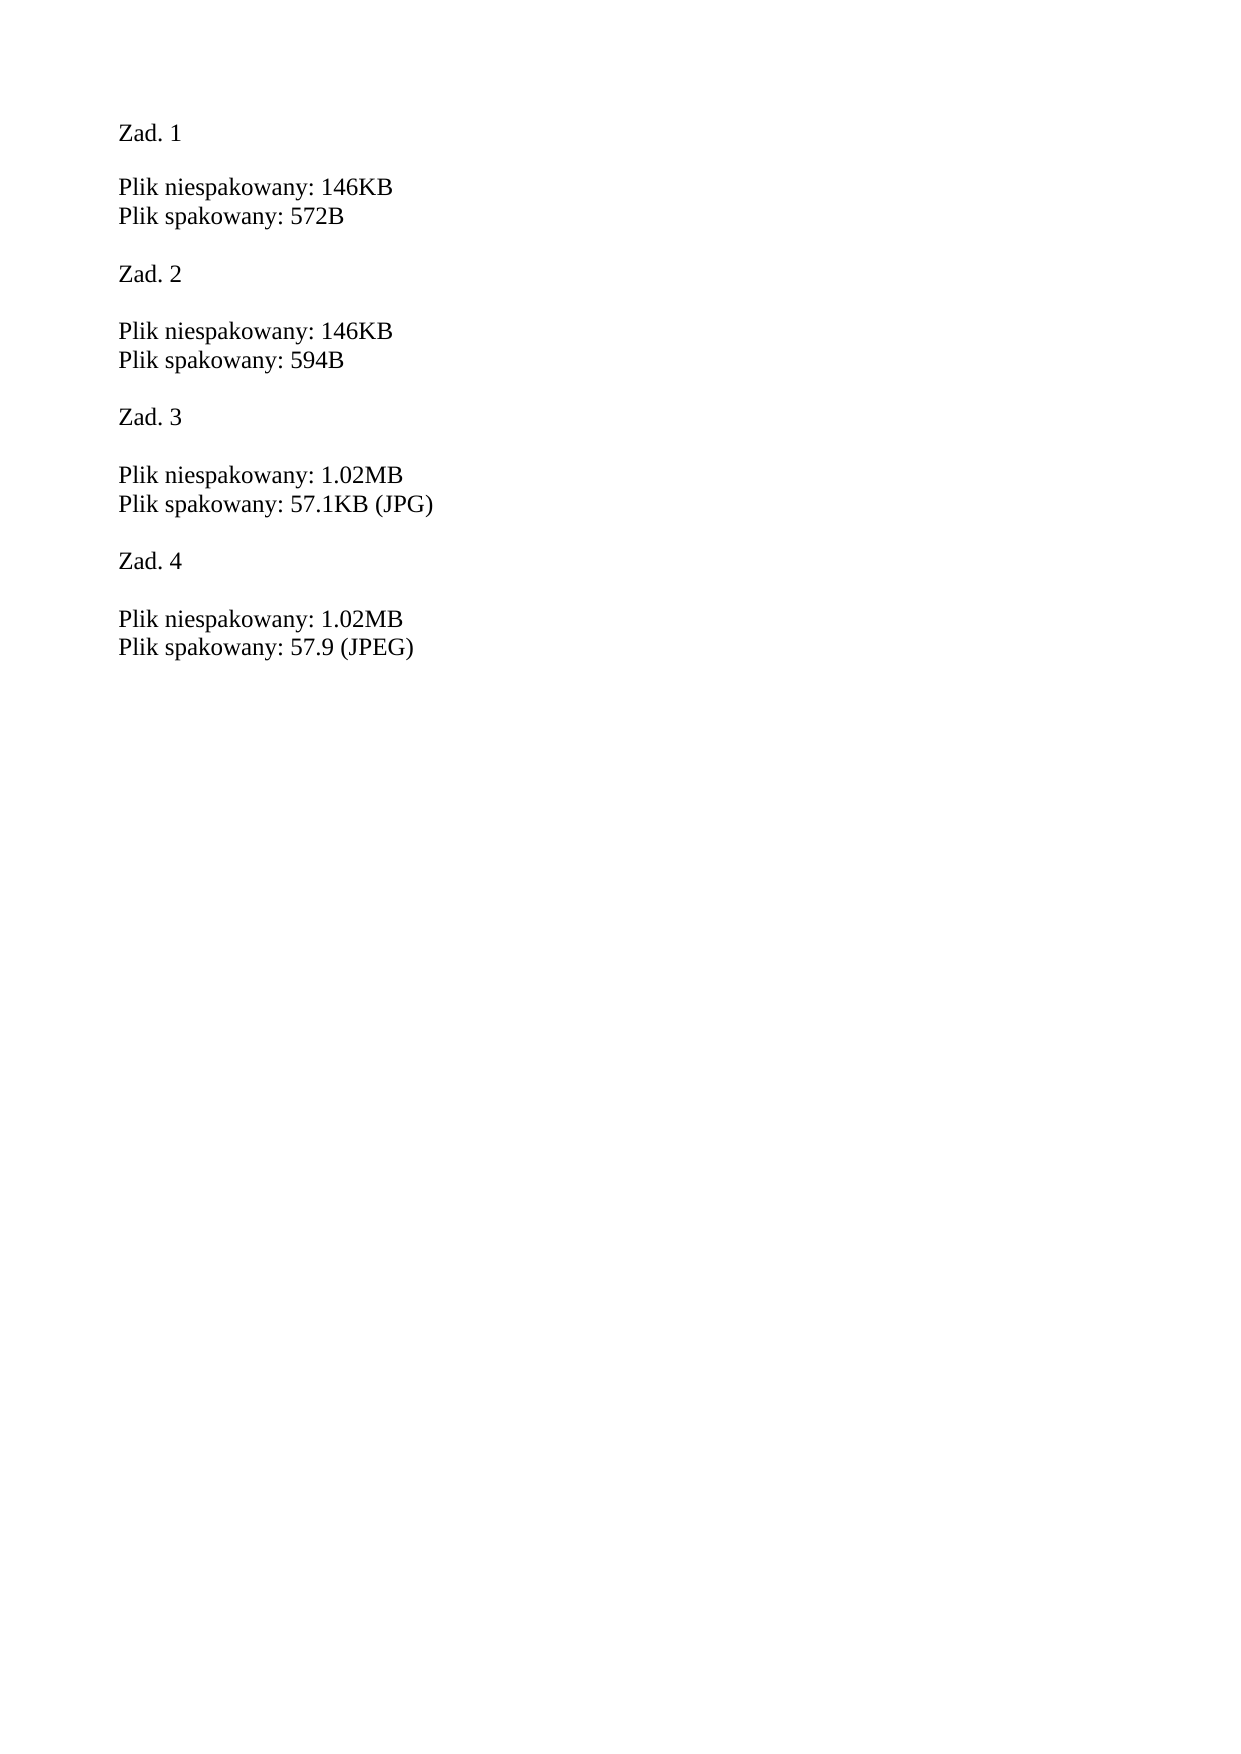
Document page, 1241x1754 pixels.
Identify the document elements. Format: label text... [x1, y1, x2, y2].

text Plik spakowany: 572B [118, 201, 1122, 230]
text Plik spakowany: 594B [118, 345, 1122, 374]
text Zad. 1 [118, 118, 1122, 147]
text Plik niespakowany: 1.02MB [118, 604, 1122, 632]
text Plik niespakowany: 146KB [118, 172, 1122, 201]
text Zad. 3 [118, 402, 1122, 431]
text Zad. 2 [118, 259, 1122, 287]
text Plik spakowany: 57.1KB (JPG) [118, 489, 1122, 517]
text Plik spakowany: 57.9 (JPEG) [118, 632, 1122, 661]
text Zad. 4 [118, 546, 1122, 575]
text Plik niespakowany: 146KB [118, 316, 1122, 345]
text Plik niespakowany: 1.02MB [118, 460, 1122, 489]
